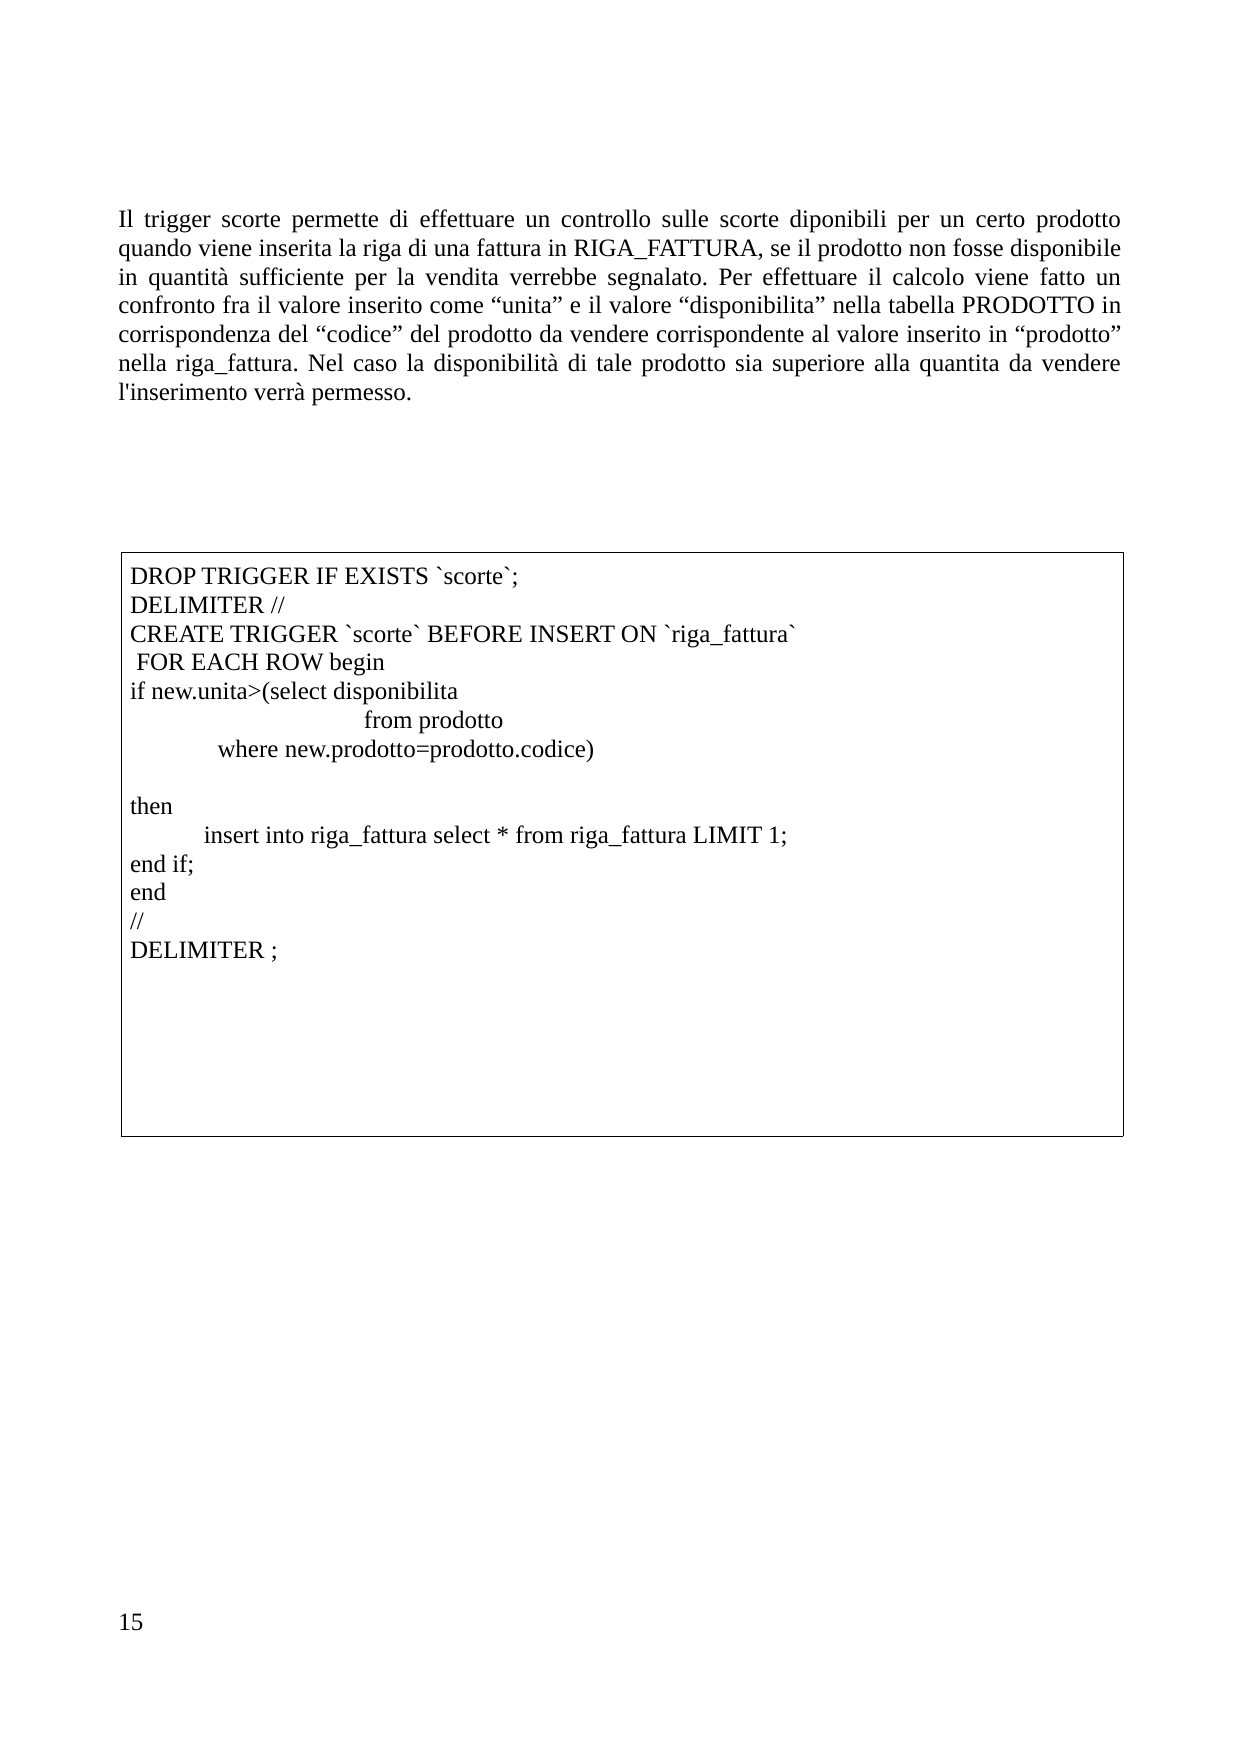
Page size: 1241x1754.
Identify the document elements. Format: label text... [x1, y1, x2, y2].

text end [130, 877, 1114, 906]
text [122, 553, 1123, 1136]
text where new.prodotto=prodotto.codice) [130, 734, 1114, 762]
text then [130, 791, 1114, 820]
text CREATE TRIGGER `scorte` BEFORE INSERT ON `riga_fattura` [130, 619, 1114, 647]
text from prodotto [130, 705, 1114, 734]
text // [130, 906, 1114, 935]
text FOR EACH ROW begin [130, 647, 1114, 676]
text DELIMITER ; [130, 935, 1114, 964]
text DROP TRIGGER IF EXISTS `scorte`; [130, 561, 1114, 590]
text DELIMITER // [130, 590, 1114, 619]
text if new.unita>(select disponibilita [130, 676, 1114, 705]
text Il trigger scorte permette di effettuare un controllo sulle scorte diponibili per un certo prodotto quando viene inserita la riga di una fattura in RIGA_FATTURA, se il prodotto non fosse disponibile in quantità sufficiente per la vendita verrebbe segnalato. Per effettuare il calcolo viene fatto un confronto fra il valore inserito come “unita” e il valore “disponibilita” nella tabella PRODOTTO in corrispondenza del “codice” del prodotto da vendere corrispondente al valore inserito in “prodotto” nella riga_fattura. Nel caso la disponibilità di tale prodotto sia superiore alla quantita da vendere l'inserimento verrà permesso. [118, 204, 1122, 406]
text insert into riga_fattura select * from riga_fattura LIMIT 1; [130, 820, 1114, 849]
text end if; [130, 849, 1114, 877]
